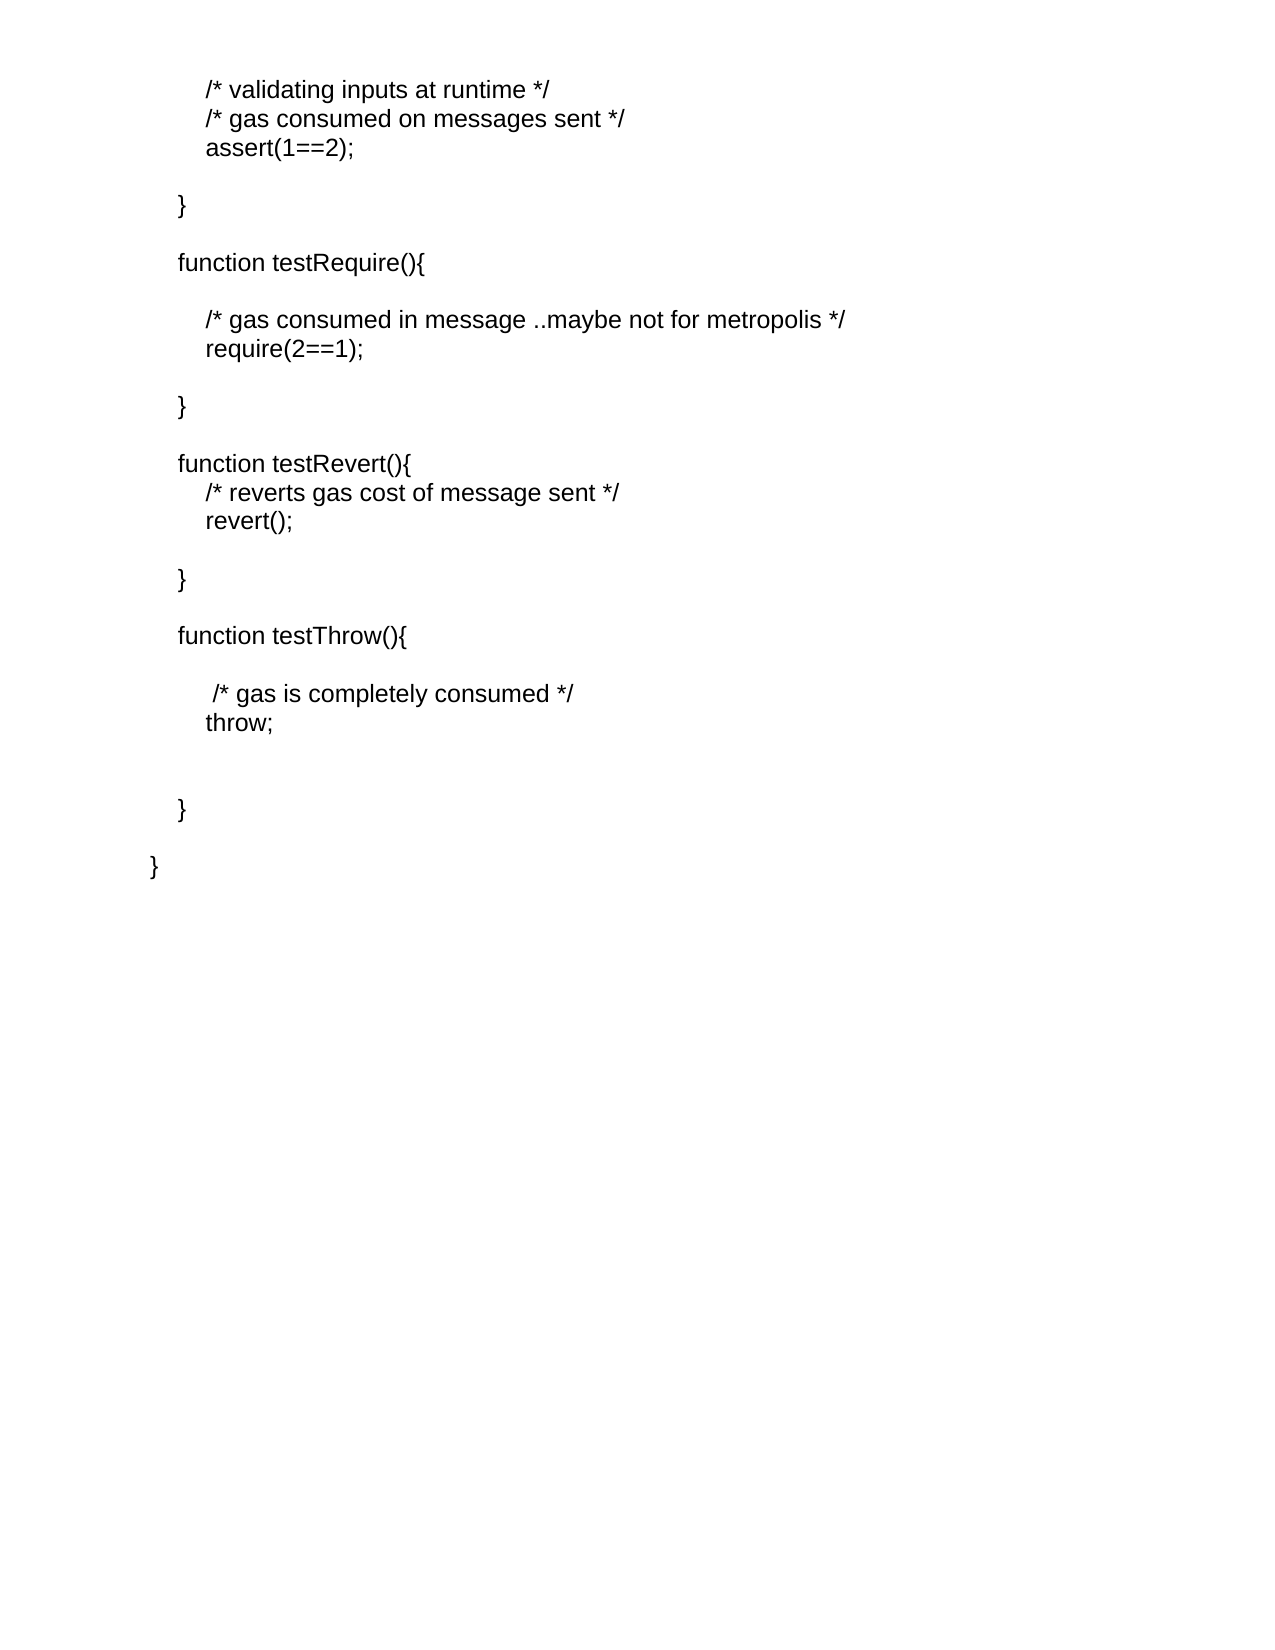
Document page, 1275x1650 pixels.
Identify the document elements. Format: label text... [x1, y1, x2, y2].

text } [150, 851, 1125, 880]
text revert(); [150, 506, 1125, 535]
text /* gas is completely consumed */ [150, 679, 1125, 707]
text function testRevert(){ [150, 449, 1125, 477]
text } [150, 190, 1125, 219]
text /* reverts gas cost of message sent */ [150, 477, 1125, 506]
text function testRequire(){ [150, 247, 1125, 276]
text throw; [150, 707, 1125, 736]
text } [150, 391, 1125, 420]
text function testThrow(){ [150, 621, 1125, 650]
text require(2==1); [150, 334, 1125, 362]
text /* validating inputs at runtime */ [150, 75, 1125, 104]
text /* gas consumed on messages sent */ [150, 104, 1125, 132]
text /* gas consumed in message ..maybe not for metropolis */ [150, 305, 1125, 334]
text assert(1==2); [150, 132, 1125, 161]
text } [150, 564, 1125, 592]
text } [150, 794, 1125, 822]
